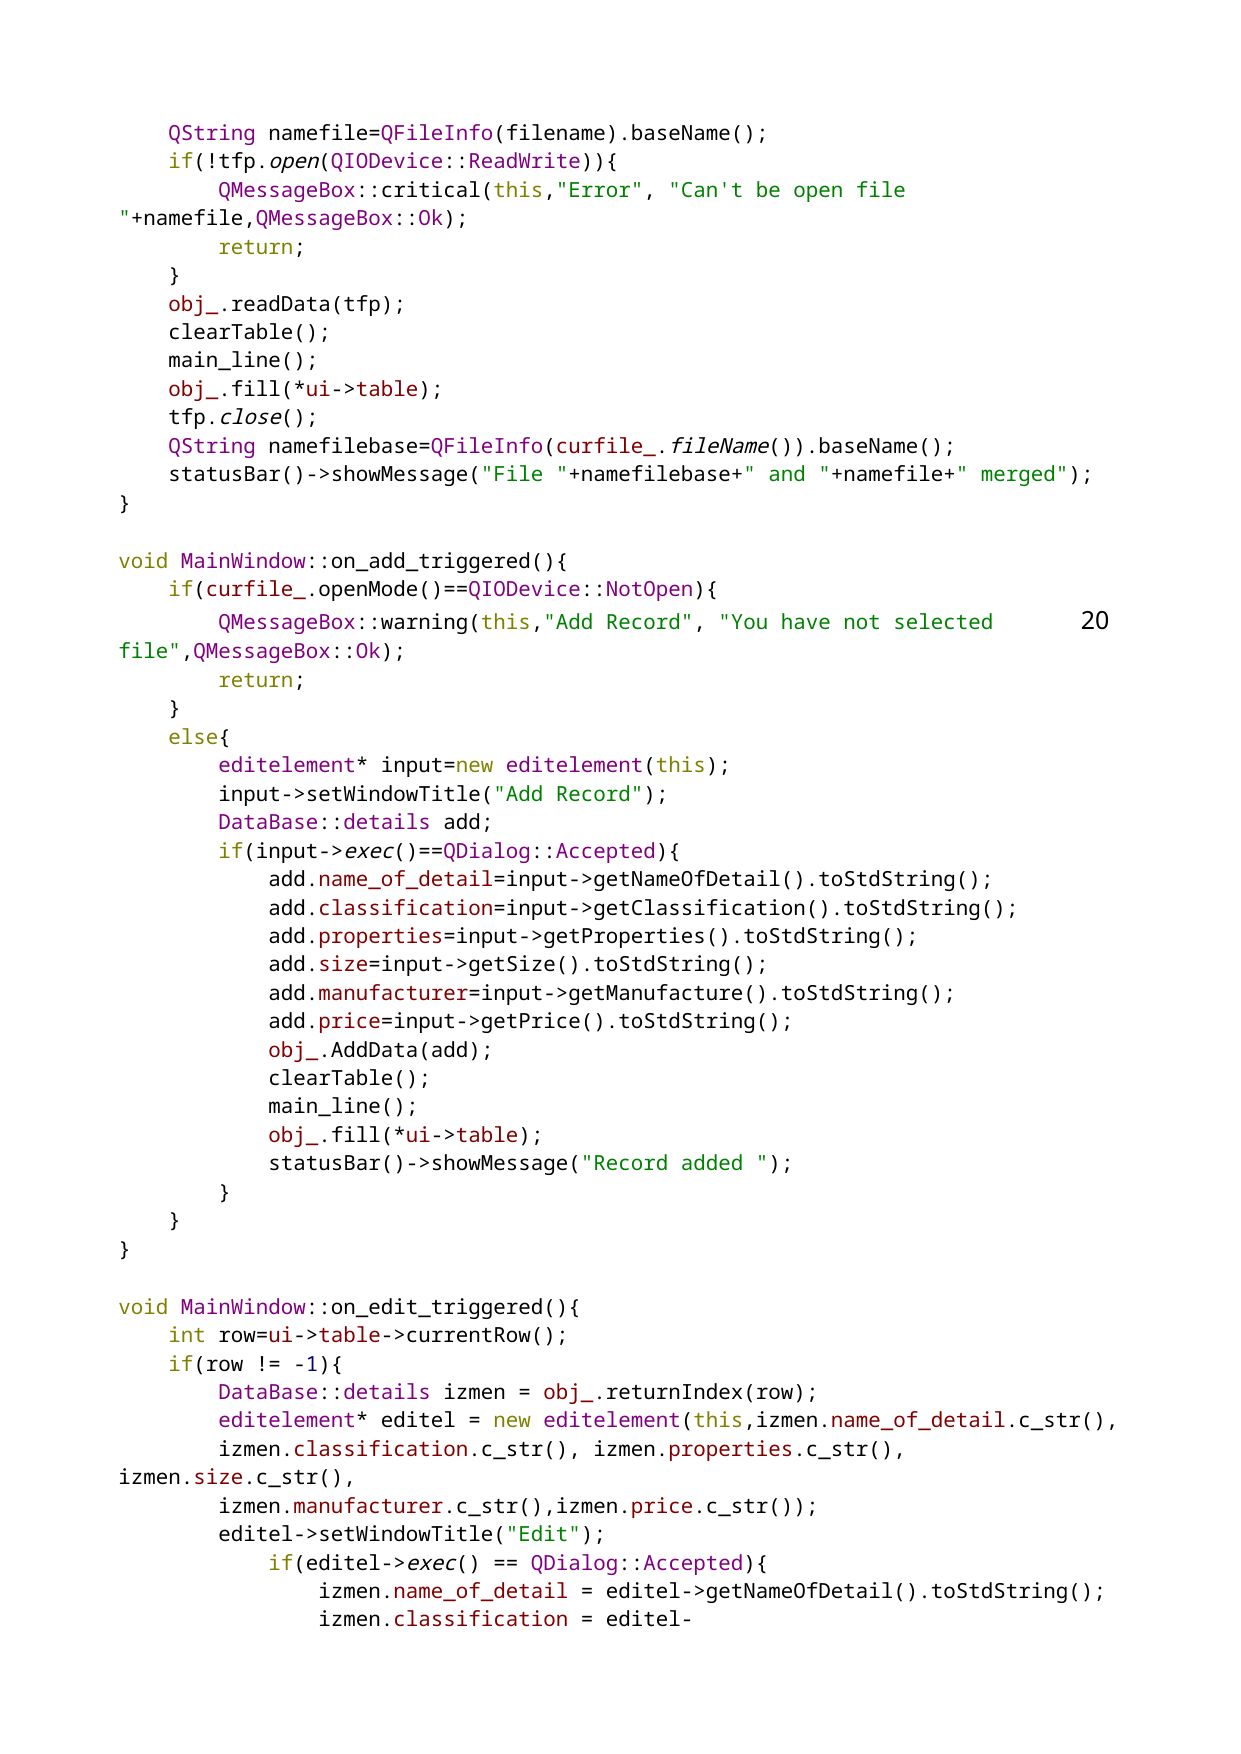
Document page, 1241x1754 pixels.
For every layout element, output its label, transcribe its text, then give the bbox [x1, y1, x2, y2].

text QString namefilebase=QFileInfo(curfile_.fileName()).baseName(); [118, 431, 1122, 459]
text editelement* input=new editelement(this); [118, 750, 1122, 779]
text } [118, 1177, 1122, 1205]
text int row=ui->table->currentRow(); [118, 1320, 1122, 1349]
text add.name_of_detail=input->getNameOfDetail().toStdString(); [118, 864, 1122, 893]
text } [118, 488, 1122, 516]
text input->setWindowTitle("Add Record"); [118, 779, 1122, 807]
text QMessageBox::critical(this,"Error", "Can't be open file "+namefile,QMessageBox::Ok); [118, 175, 1122, 232]
text obj_.AddData(add); [118, 1035, 1122, 1063]
text if(!tfp.open(QIODevice::ReadWrite)){ [118, 147, 1122, 175]
text clearTable(); [118, 317, 1122, 346]
text QString namefile=QFileInfo(filename).baseName(); [118, 118, 1122, 147]
text DataBase::details izmen = obj_.returnIndex(row); [118, 1377, 1122, 1406]
text editel->setWindowTitle("Edit"); [118, 1519, 1122, 1548]
text main_line(); [118, 1092, 1122, 1120]
text izmen.name_of_detail = editel->getNameOfDetail().toStdString(); [118, 1576, 1122, 1604]
text obj_.readData(tfp); [118, 289, 1122, 317]
text else{ [118, 722, 1122, 750]
text QMessageBox::warning(this,"Add Record", "You have not selected 20 file",QMessageBox::Ok); [118, 603, 1122, 665]
text add.size=input->getSize().toStdString(); [118, 949, 1122, 978]
text } [118, 260, 1122, 289]
text obj_.fill(*ui->table); [118, 374, 1122, 402]
text izmen.classification = editel- [118, 1604, 1122, 1633]
text void MainWindow::on_add_triggered(){ [118, 546, 1122, 574]
text DataBase::details add; [118, 807, 1122, 836]
text void MainWindow::on_edit_triggered(){ [118, 1292, 1122, 1320]
text add.price=input->getPrice().toStdString(); [118, 1006, 1122, 1035]
text } [118, 693, 1122, 722]
text add.manufacturer=input->getManufacture().toStdString(); [118, 978, 1122, 1006]
text if(curfile_.openMode()==QIODevice::NotOpen){ [118, 574, 1122, 603]
text editelement* editel = new editelement(this,izmen.name_of_detail.c_str(), [118, 1406, 1122, 1434]
text add.properties=input->getProperties().toStdString(); [118, 921, 1122, 949]
text if(editel->exec() == QDialog::Accepted){ [118, 1548, 1122, 1576]
text return; [118, 232, 1122, 260]
text } [118, 1234, 1122, 1262]
text if(row != -1){ [118, 1349, 1122, 1377]
text obj_.fill(*ui->table); [118, 1120, 1122, 1148]
text return; [118, 665, 1122, 693]
text clearTable(); [118, 1063, 1122, 1092]
text main_line(); [118, 346, 1122, 374]
text add.classification=input->getClassification().toStdString(); [118, 893, 1122, 921]
text statusBar()->showMessage("Record added "); [118, 1148, 1122, 1177]
text tfp.close(); [118, 402, 1122, 431]
text izmen.classification.c_str(), izmen.properties.c_str(), izmen.size.c_str(), [118, 1434, 1122, 1491]
text statusBar()->showMessage("File "+namefilebase+" and "+namefile+" merged"); [118, 459, 1122, 488]
text } [118, 1205, 1122, 1234]
text izmen.manufacturer.c_str(),izmen.price.c_str()); [118, 1491, 1122, 1519]
text if(input->exec()==QDialog::Accepted){ [118, 836, 1122, 864]
